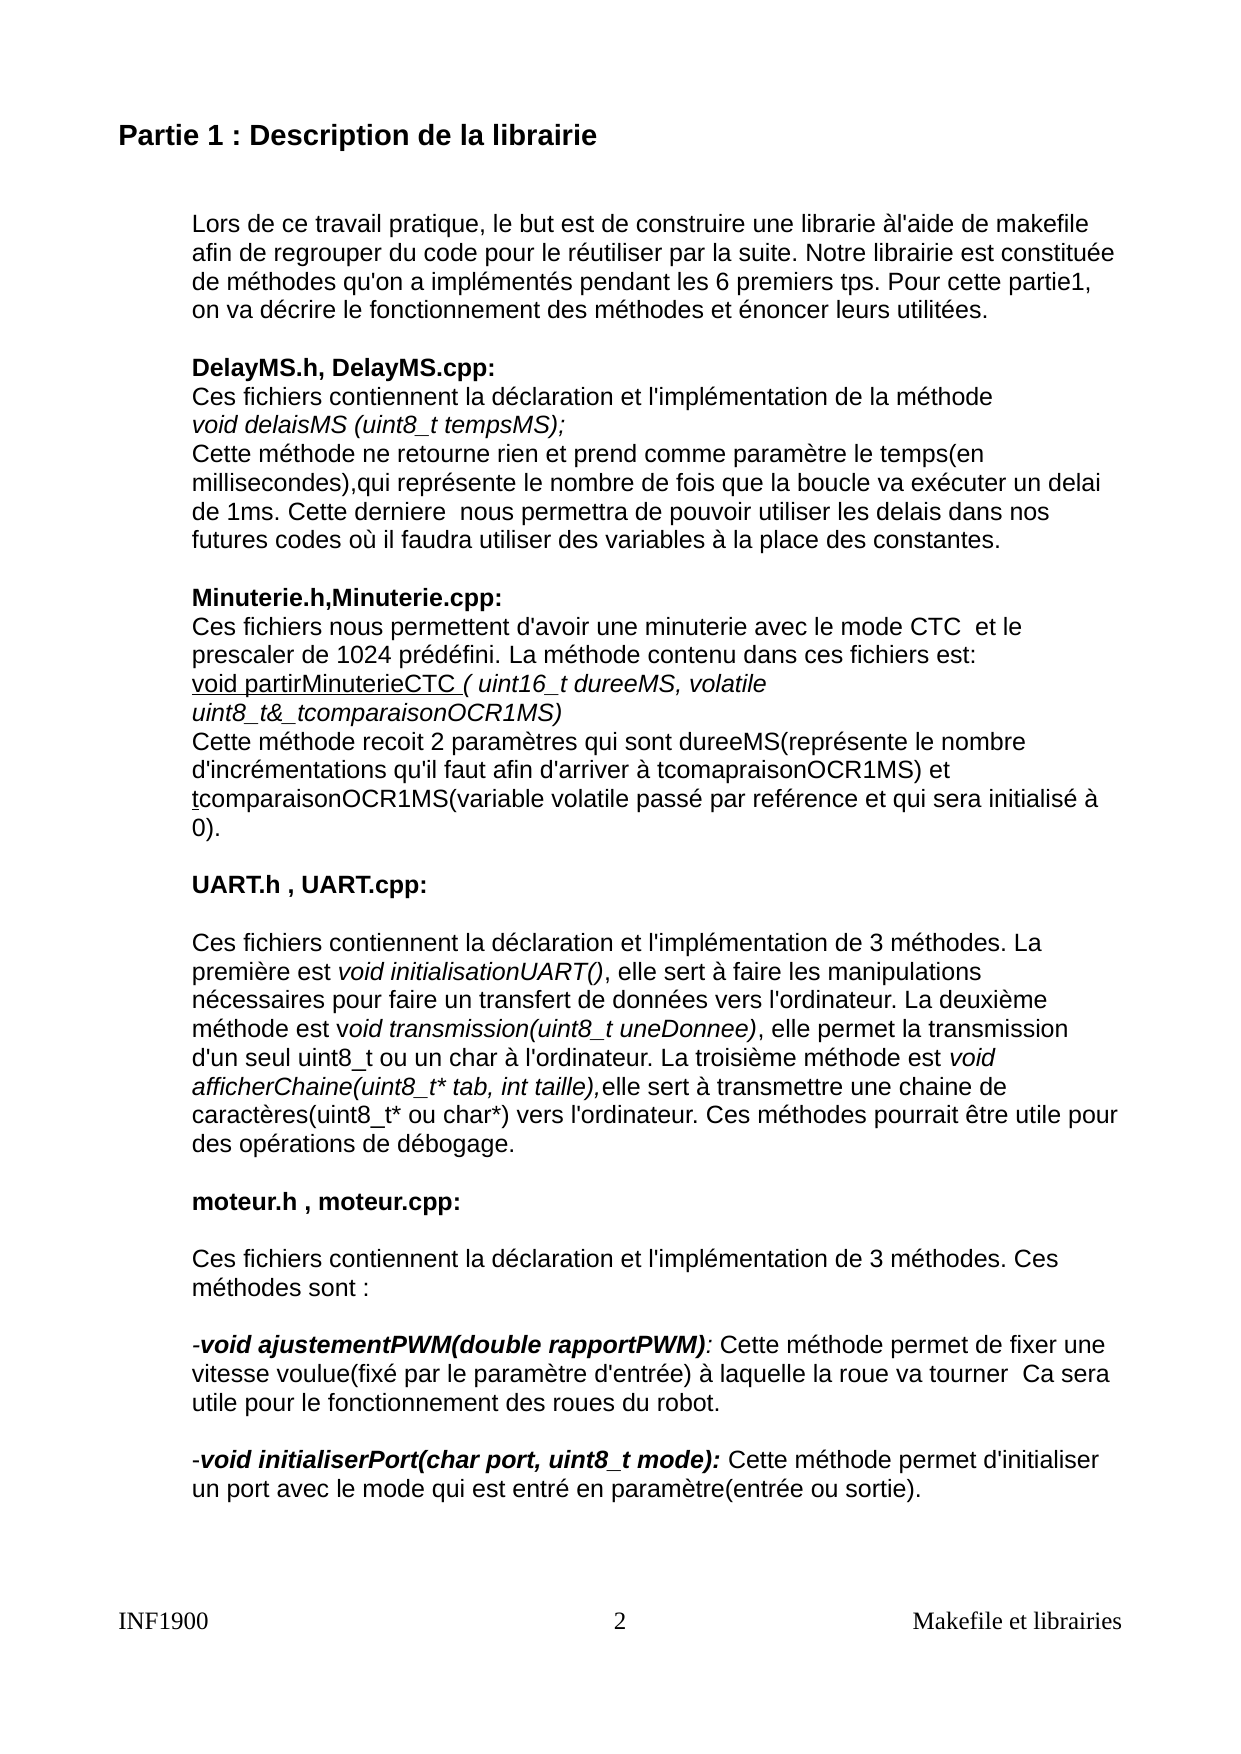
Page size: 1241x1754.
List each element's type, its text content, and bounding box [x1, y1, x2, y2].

text DelayMS.h, DelayMS.cpp: [192, 353, 1122, 382]
text void partirMinuterieCTC ( uint16_t dureeMS, volatile uint8_t&_tcomparaisonOCR1MS) [192, 669, 1122, 727]
text Ces fichiers contiennent la déclaration et l'implémentation de 3 méthodes. Ces méthodes sont : [192, 1244, 1122, 1302]
text UART.h , UART.cpp: [192, 870, 1122, 899]
text -void ajustementPWM(double rapportPWM): Cette méthode permet de fixer une vitesse voulue(fixé par le paramètre d'entrée) à laquelle la roue va tourner Ca sera utile pour le fonctionnement des roues du robot. [192, 1330, 1122, 1417]
text Cette méthode ne retourne rien et prend comme paramètre le temps(en millisecondes),qui représente le nombre de fois que la boucle va exécuter un delai de 1ms. Cette derniere nous permettra de pouvoir utiliser les delais dans nos futures codes où il faudra utiliser des variables à la place des constantes. [192, 439, 1122, 554]
text Ces fichiers contiennent la déclaration et l'implémentation de 3 méthodes. La première est void initialisationUART(), elle sert à faire les manipulations nécessaires pour faire un transfert de données vers l'ordinateur. La deuxième méthode est void transmission(uint8_t uneDonnee), elle permet la transmission d'un seul uint8_t ou un char à l'ordinateur. La troisième méthode est void afficherChaine(uint8_t* tab, int taille),elle sert à transmettre une chaine de caractères(uint8_t* ou char*) vers l'ordinateur. Ces méthodes pourrait être utile pour des opérations de débogage. [192, 928, 1122, 1158]
text void delaisMS (uint8_t tempsMS); [192, 410, 1122, 439]
text Ces fichiers contiennent la déclaration et l'implémentation de la méthode [192, 382, 1122, 410]
text -void initialiserPort(char port, uint8_t mode): Cette méthode permet d'initialiser un port avec le mode qui est entré en paramètre(entrée ou sortie). [192, 1445, 1122, 1503]
text Minuterie.h,Minuterie.cpp: [192, 583, 1122, 612]
text Lors de ce travail pratique, le but est de construire une librarie àl'aide de makefile afin de regrouper du code pour le réutiliser par la suite. Notre librairie est constituée de méthodes qu'on a implémentés pendant les 6 premiers tps. Pour cette partie1, on va décrire le fonctionnement des méthodes et énoncer leurs utilitées. [192, 209, 1122, 324]
text Partie 1 : Description de la librairie [118, 118, 1122, 152]
text Cette méthode recoit 2 paramètres qui sont dureeMS(représente le nombre d'incrémentations qu'il faut afin d'arriver à tcomapraisonOCR1MS) et tcomparaisonOCR1MS(variable volatile passé par reférence et qui sera initialisé à 0). [192, 727, 1122, 842]
text moteur.h , moteur.cpp: [192, 1187, 1122, 1215]
text Ces fichiers nous permettent d'avoir une minuterie avec le mode CTC et le prescaler de 1024 prédéfini. La méthode contenu dans ces fichiers est: [192, 612, 1122, 669]
